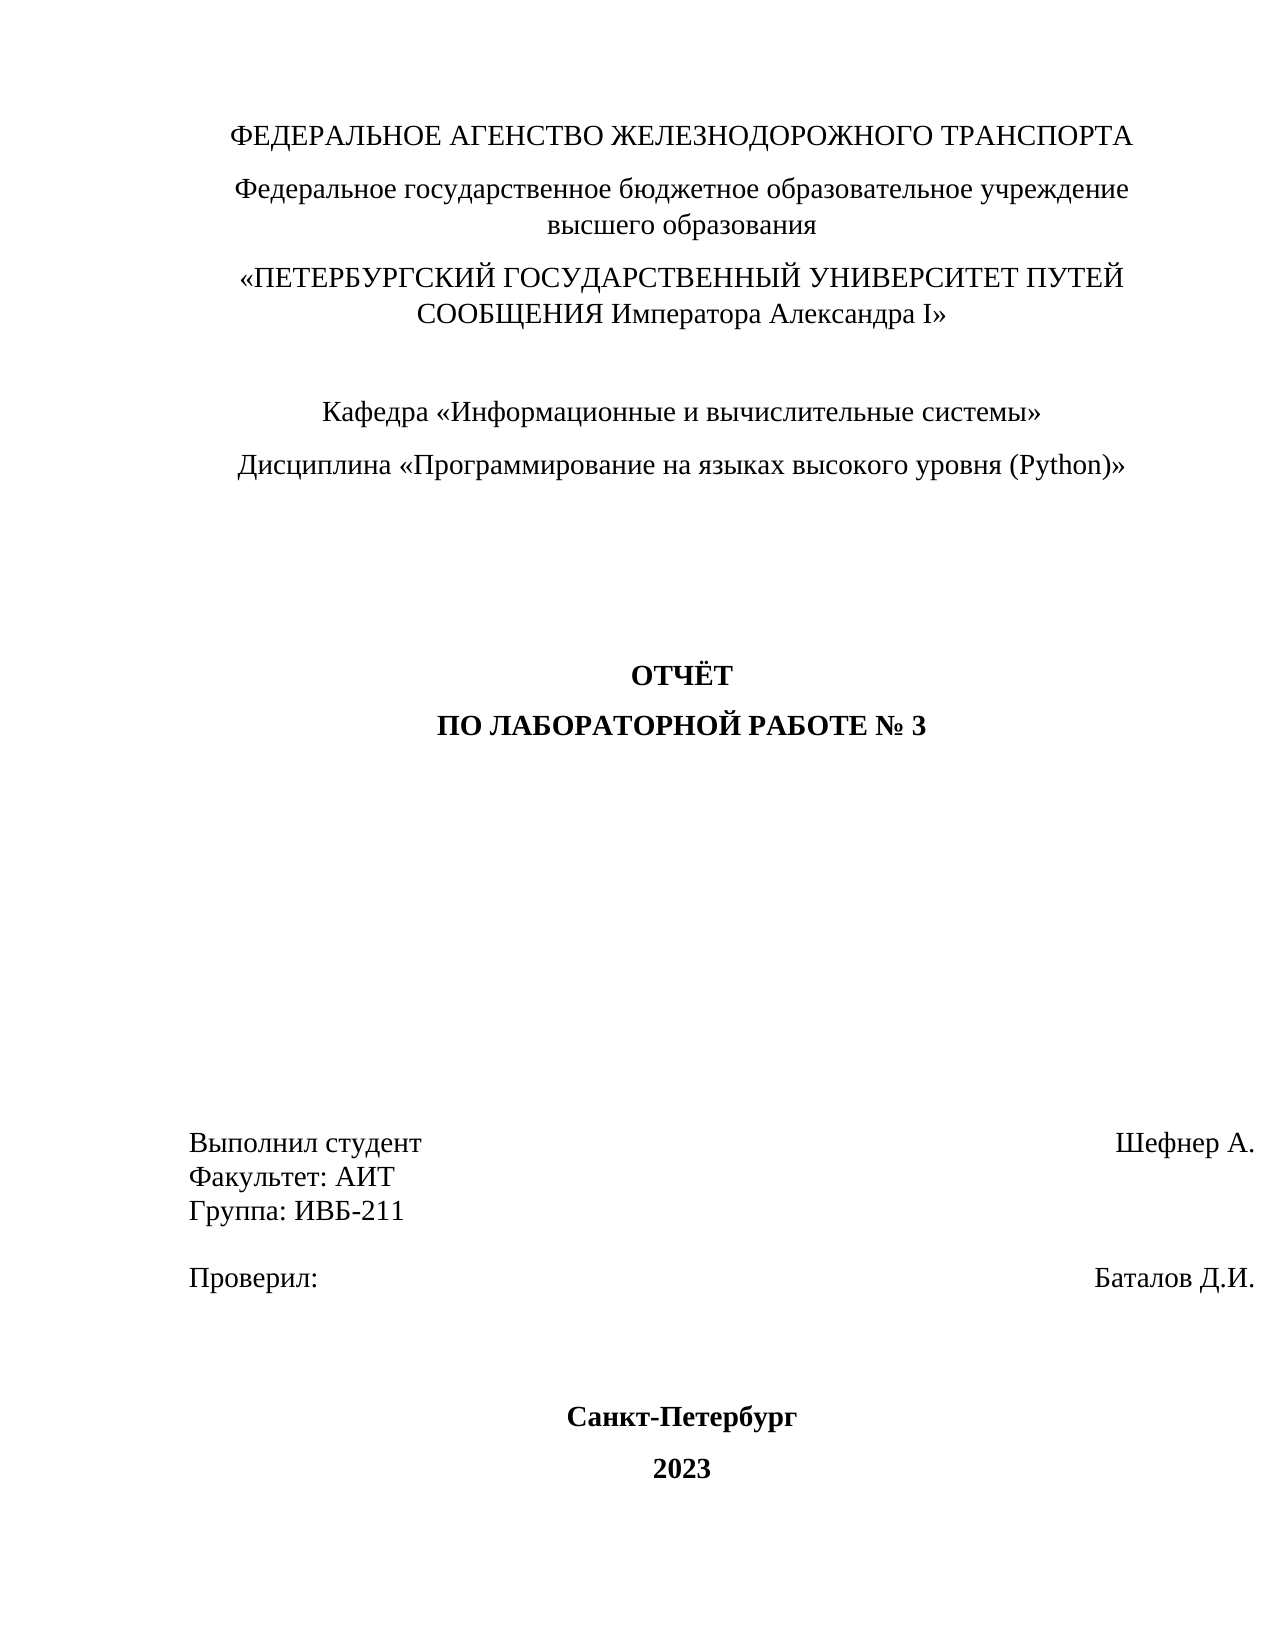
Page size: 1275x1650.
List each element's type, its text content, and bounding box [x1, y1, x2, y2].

table_cell Проверил: [177, 1260, 722, 1293]
text ПО ЛАБОРАТОРНОЙ РАБОТЕ № 3 [177, 708, 1186, 742]
text 2023 [177, 1452, 1186, 1485]
table_header Шефнер А. [722, 1126, 1266, 1260]
text Дисциплина «Программирование на языках высокого уровня (Python)» [177, 447, 1186, 480]
text Федеральное государственное бюджетное образовательное учреждение высшего образования [177, 171, 1186, 241]
text «ПЕТЕРБУРГСКИЙ ГОСУДАРСТВЕННЫЙ УНИВЕРСИТЕТ ПУТЕЙ СООБЩЕНИЯ Императора Александра I» [177, 260, 1186, 329]
text Санкт-Петербург [177, 1399, 1186, 1432]
text Кафедра «Информационные и вычислительные системы» [177, 394, 1186, 427]
table_header Выполнил студент Факультет: АИТ Группа: ИВБ-211 [177, 1126, 722, 1260]
table_cell Баталов Д.И. [722, 1260, 1266, 1293]
text ФЕДЕРАЛЬНОЕ АГЕНСТВО ЖЕЛЕЗНОДОРОЖНОГО ТРАНСПОРТА [177, 118, 1186, 152]
text ОТЧЁТ [177, 658, 1186, 692]
